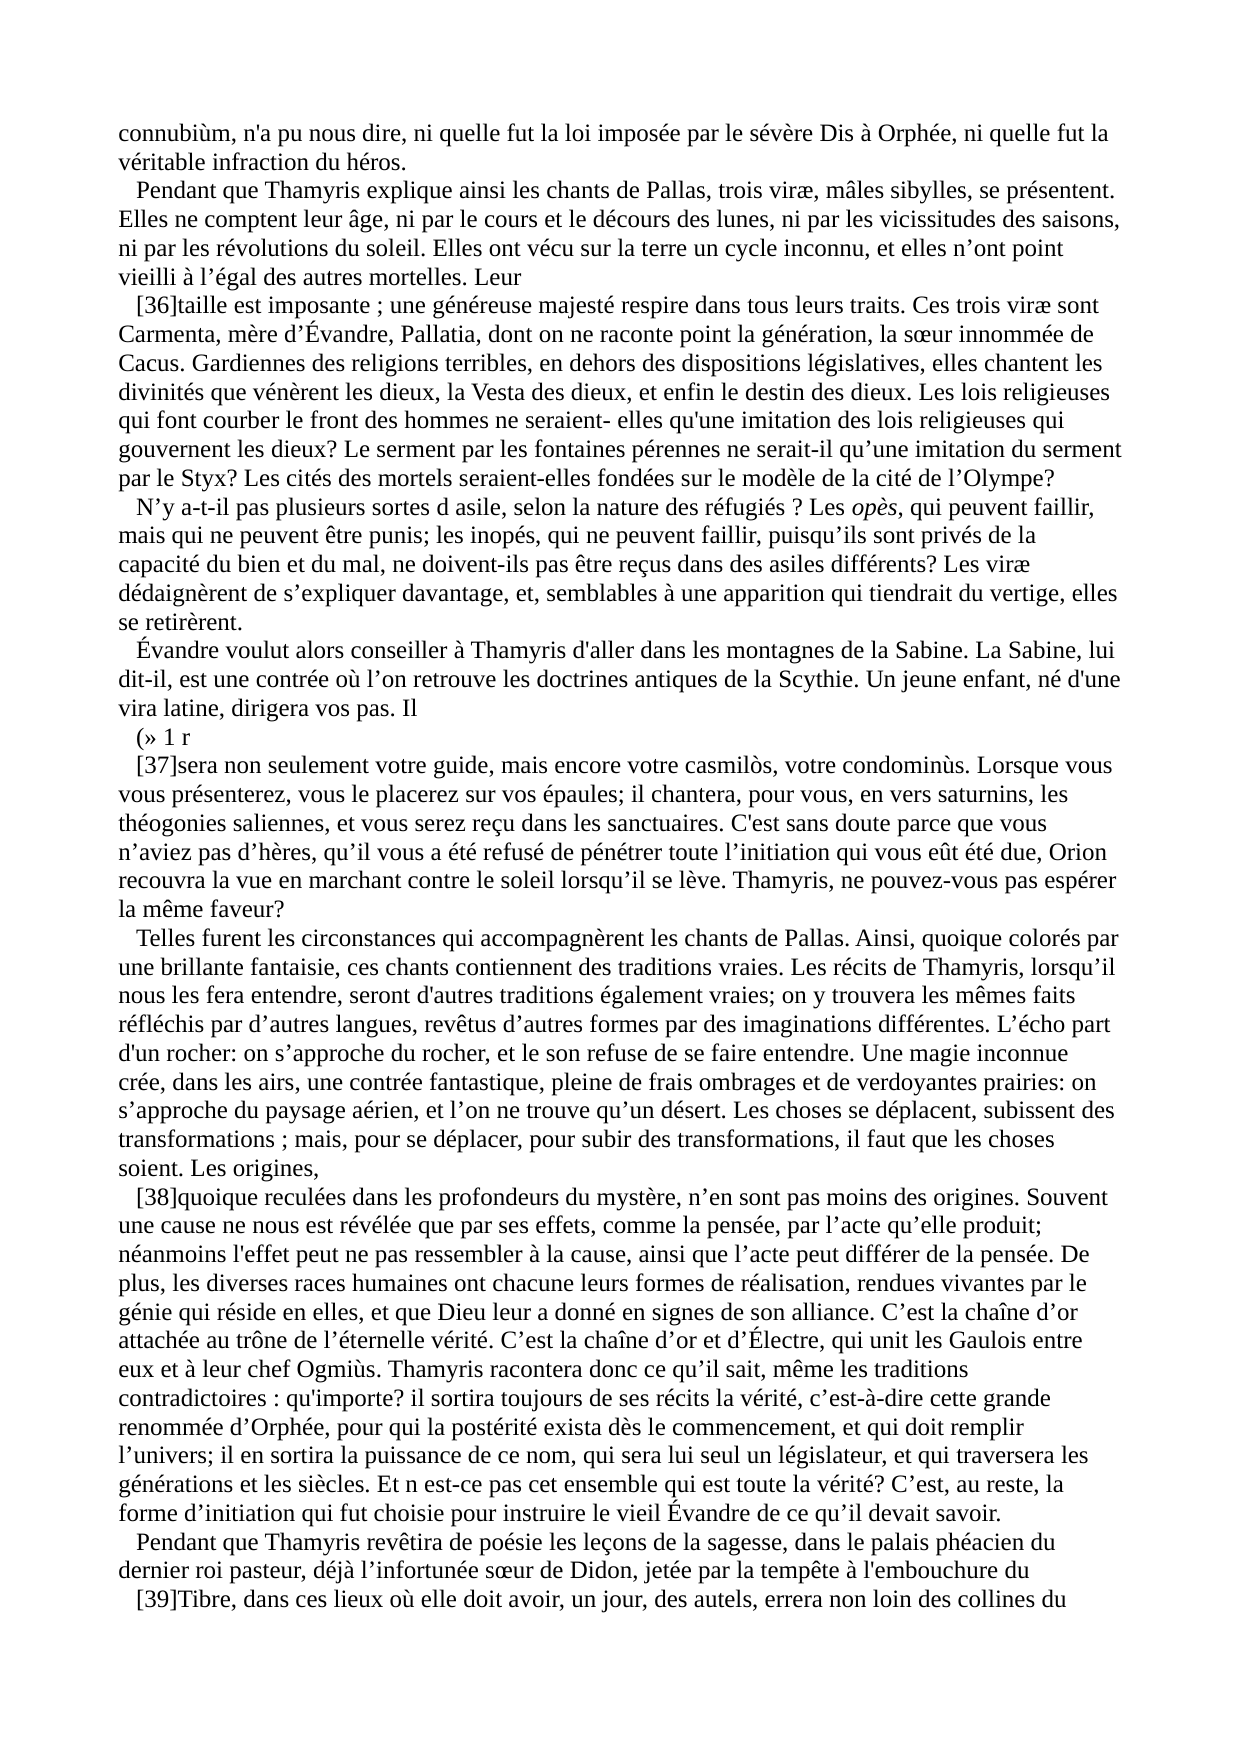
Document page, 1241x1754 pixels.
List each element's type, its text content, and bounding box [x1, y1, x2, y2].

text [36]taille est imposante ; une généreuse majesté respire dans tous leurs traits. Ces trois viræ sont Carmenta, mère d’Évandre, Pallatia, dont on ne raconte point la génération, la sœur innommée de Cacus. Gardiennes des religions terribles, en dehors des dispositions législatives, elles chantent les divinités que vénèrent les dieux, la Vesta des dieux, et enfin le destin des dieux. Les lois religieuses qui font courber le front des hommes ne seraient- elles qu'une imitation des lois religieuses qui gouvernent les dieux? Le serment par les fontaines pérennes ne serait-il qu’une imitation du serment par le Styx? Les cités des mortels seraient-elles fondées sur le modèle de la cité de l’Olympe? [118, 291, 1122, 492]
text connubiùm, n'a pu nous dire, ni quelle fut la loi imposée par le sévère Dis à Orphée, ni quelle fut la véritable infraction du héros. [118, 118, 1122, 176]
text Telles furent les circonstances qui accompagnèrent les chants de Pallas. Ainsi, quoique colorés par une brillante fantaisie, ces chants contiennent des traditions vraies. Les récits de Thamyris, lorsqu’il nous les fera entendre, seront d'autres traditions également vraies; on y trouvera les mêmes faits réfléchis par d’autres langues, revêtus d’autres formes par des imaginations différentes. L’écho part d'un rocher: on s’approche du rocher, et le son refuse de se faire entendre. Une magie inconnue crée, dans les airs, une contrée fantastique, pleine de frais ombrages et de verdoyantes prairies: on s’approche du paysage aérien, et l’on ne trouve qu’un désert. Les choses se déplacent, subissent des transformations ; mais, pour se déplacer, pour subir des transformations, il faut que les choses soient. Les origines, [118, 923, 1122, 1182]
text Évandre voulut alors conseiller à Thamyris d'aller dans les montagnes de la Sabine. La Sabine, lui dit-il, est une contrée où l’on retrouve les doctrines antiques de la Scythie. Un jeune enfant, né d'une vira latine, dirigera vos pas. Il [118, 636, 1122, 722]
text [39]Tibre, dans ces lieux où elle doit avoir, un jour, des autels, errera non loin des collines du [118, 1584, 1122, 1613]
text [38]quoique reculées dans les profondeurs du mystère, n’en sont pas moins des origines. Souvent une cause ne nous est révélée que par ses effets, comme la pensée, par l’acte qu’elle produit; néanmoins l'effet peut ne pas ressembler à la cause, ainsi que l’acte peut différer de la pensée. De plus, les diverses races humaines ont chacune leurs formes de réalisation, rendues vivantes par le génie qui réside en elles, et que Dieu leur a donné en signes de son alliance. C’est la chaîne d’or attachée au trône de l’éternelle vérité. C’est la chaîne d’or et d’Électre, qui unit les Gaulois entre eux et à leur chef Ogmiùs. Thamyris racontera donc ce qu’il sait, même les traditions contradictoires : qu'importe? il sortira toujours de ses récits la vérité, c’est-à-dire cette grande renommée d’Orphée, pour qui la postérité exista dès le commencement, et qui doit remplir l’univers; il en sortira la puissance de ce nom, qui sera lui seul un législateur, et qui traversera les générations et les siècles. Et n est-ce pas cet ensemble qui est toute la vérité? C’est, au reste, la forme d’initiation qui fut choisie pour instruire le vieil Évandre de ce qu’il devait savoir. [118, 1182, 1122, 1527]
text Pendant que Thamyris revêtira de poésie les leçons de la sagesse, dans le palais phéacien du dernier roi pasteur, déjà l’infortunée sœur de Didon, jetée par la tempête à l'embouchure du [118, 1527, 1122, 1584]
text [37]sera non seulement votre guide, mais encore votre casmilòs, votre condominùs. Lorsque vous vous présenterez, vous le placerez sur vos épaules; il chantera, pour vous, en vers saturnins, les théogonies saliennes, et vous serez reçu dans les sanctuaires. C'est sans doute parce que vous n’aviez pas d’hères, qu’il vous a été refusé de pénétrer toute l’initiation qui vous eût été due, Orion recouvra la vue en marchant contre le soleil lorsqu’il se lève. Thamyris, ne pouvez-vous pas espérer la même faveur? [118, 751, 1122, 923]
text N’y a-t-il pas plusieurs sortes d asile, selon la nature des réfugiés ? Les opès, qui peuvent faillir, mais qui ne peuvent être punis; les inopés, qui ne peuvent faillir, puisqu’ils sont privés de la capacité du bien et du mal, ne doivent-ils pas être reçus dans des asiles différents? Les viræ dédaignèrent de s’expliquer davantage, et, semblables à une apparition qui tiendrait du vertige, elles se retirèrent. [118, 492, 1122, 636]
text Pendant que Thamyris explique ainsi les chants de Pallas, trois viræ, mâles sibylles, se présentent. Elles ne comptent leur âge, ni par le cours et le décours des lunes, ni par les vicissitudes des saisons, ni par les révolutions du soleil. Elles ont vécu sur la terre un cycle inconnu, et elles n’ont point vieilli à l’égal des autres mortelles. Leur [118, 176, 1122, 291]
text (» 1 r [118, 722, 1122, 751]
